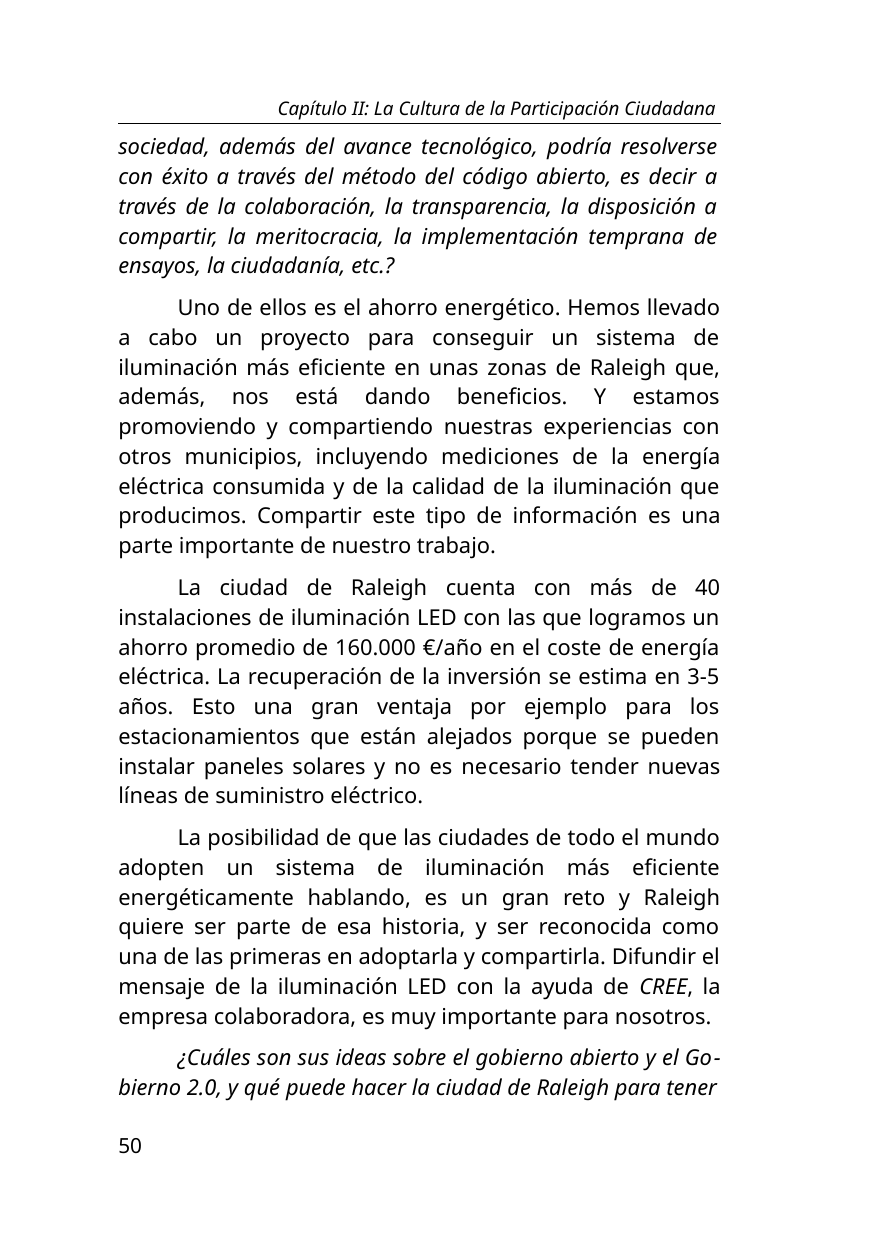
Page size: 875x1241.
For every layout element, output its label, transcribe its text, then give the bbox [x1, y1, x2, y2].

text Uno de ellos es el ahorro energético. Hemos llevado a cabo un proyecto para conseguir un sistema de iluminación más eficiente en unas zonas de Raleigh que, además, nos está dando beneficios. Y estamos promoviendo y compartiendo nuestras experiencias con otros municipios, incluyendo medi­ciones de la energía eléctrica consumida y de la calidad de la iluminación que producimos. Compartir este tipo de informa­ción es una parte importante de nuestro trabajo. [118, 292, 721, 560]
text La posibilidad de que las ciudades de todo el mundo adopten un sistema de iluminación más eficiente energética­mente hablando, es un gran reto y Raleigh quiere ser parte de esa historia, y ser reconocida como una de las primeras en adoptarla y compartirla. Difundir el mensaje de la ilumina­ción LED con la ayuda de CREE, la empresa colaboradora, es muy importante para nosotros. [118, 822, 721, 1031]
text ¿Cuáles son sus ideas sobre el gobierno abierto y el Go­bierno 2.0, y qué puede hacer la ciudad de Raleigh para tener [118, 1042, 721, 1102]
text La ciudad de Raleigh cuenta con más de 40 instalacio­nes de iluminación LED con las que logramos un ahorro pro­medio de 160.000 €/año en el coste de energía eléctrica. La recuperación de la inversión se estima en 3-5 años. Esto una gran ventaja por ejemplo para los estacionamientos que están alejados porque se pueden instalar paneles solares y no es ne­cesario tender nuevas líneas de suministro eléctrico. [118, 572, 721, 810]
text so­ciedad, además del avance tecnológico, podría resolverse con éxi­to a través del método del código abierto, es decir a través de la colaboración, la transparencia, la disposición a compartir, la me­ritocracia, la implementación temprana de ensayos, la ciudada­nía, etc.? [118, 131, 721, 280]
